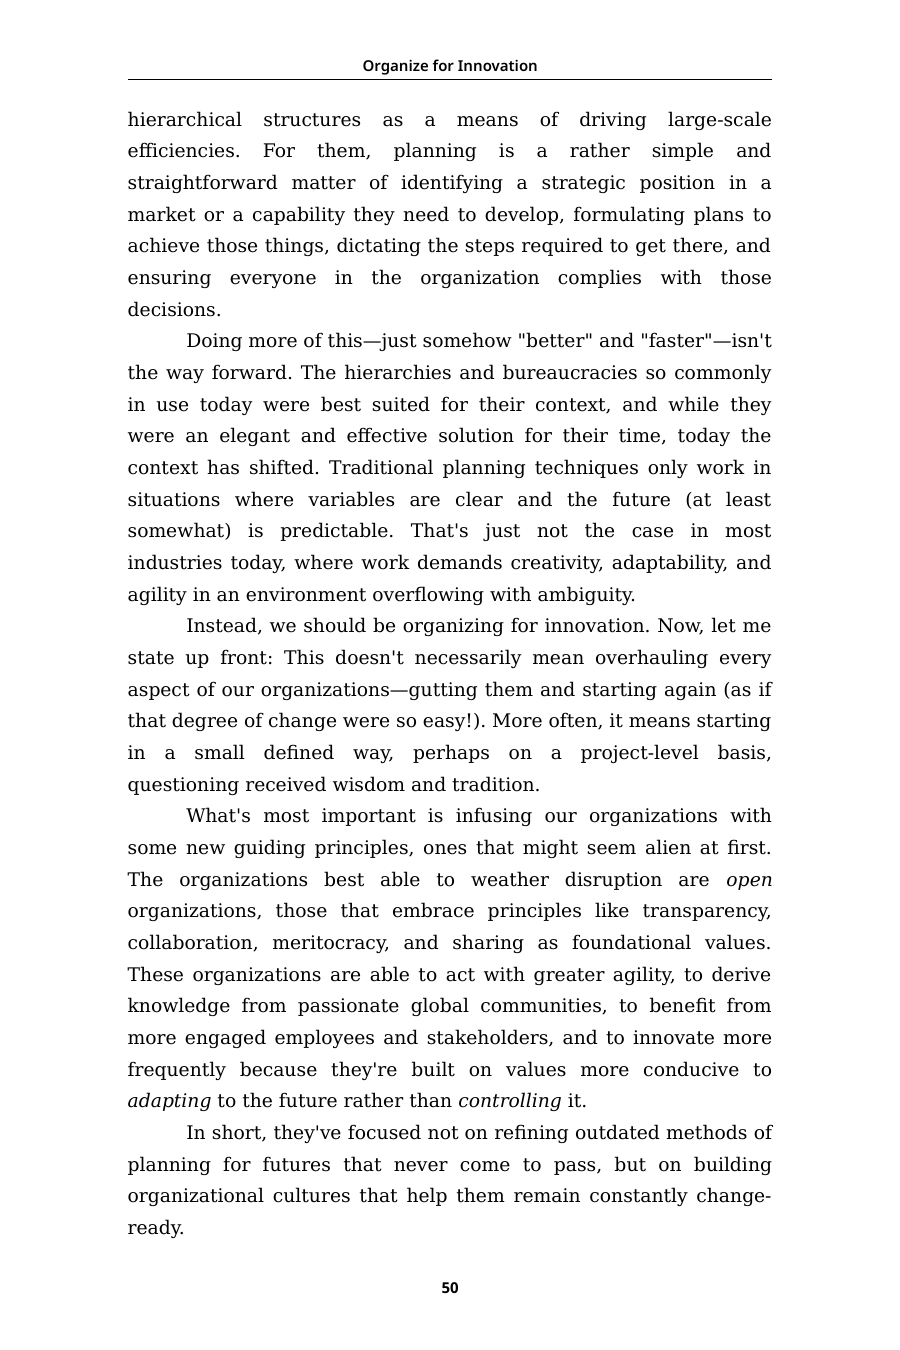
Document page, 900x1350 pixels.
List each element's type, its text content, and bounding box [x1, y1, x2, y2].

text Doing more of this—just somehow "better" and "faster"—isn't the way forward. The hierarchies and bureaucracies so commonly in use today were best suited for their context, and while they were an elegant and effective solution for their time, today the context has shifted. Traditional planning techniques only work in situations where variables are clear and the future (at least somewhat) is predictable. That's just not the case in most industries today, where work demands creativity, adaptability, and agility in an environment overflowing with ambiguity. [127, 330, 772, 606]
text Instead, we should be organizing for innovation. Now, let me state up front: This doesn't necessarily mean overhauling every aspect of our organizations—gutting them and starting again (as if that degree of change were so easy!). More often, it means starting in a small defined way, perhaps on a project-level basis, questioning received wisdom and tradition. [127, 615, 772, 796]
text In short, they've focused not on refining outdated methods of planning for futures that never come to pass, but on building organizational cultures that help them remain constantly change-ready. [127, 1122, 772, 1239]
text hierarchical structures as a means of driving large-scale efficiencies. For them, planning is a rather simple and straightforward matter of identifying a strategic position in a market or a capability they need to develop, formulating plans to achieve those things, dictating the steps required to get there, and ensuring everyone in the organization complies with those decisions. [127, 109, 772, 321]
text What's most important is infusing our organizations with some new guiding principles, ones that might seem alien at first. The organizations best able to weather disruption are open organizations, those that embrace principles like transparency, collaboration, meritocracy, and sharing as foundational values. These organizations are able to act with greater agility, to derive knowledge from passionate global communities, to benefit from more engaged employees and stakeholders, and to innovate more frequently because they're built on values more conducive to adapting to the future rather than controlling it. [127, 805, 772, 1112]
